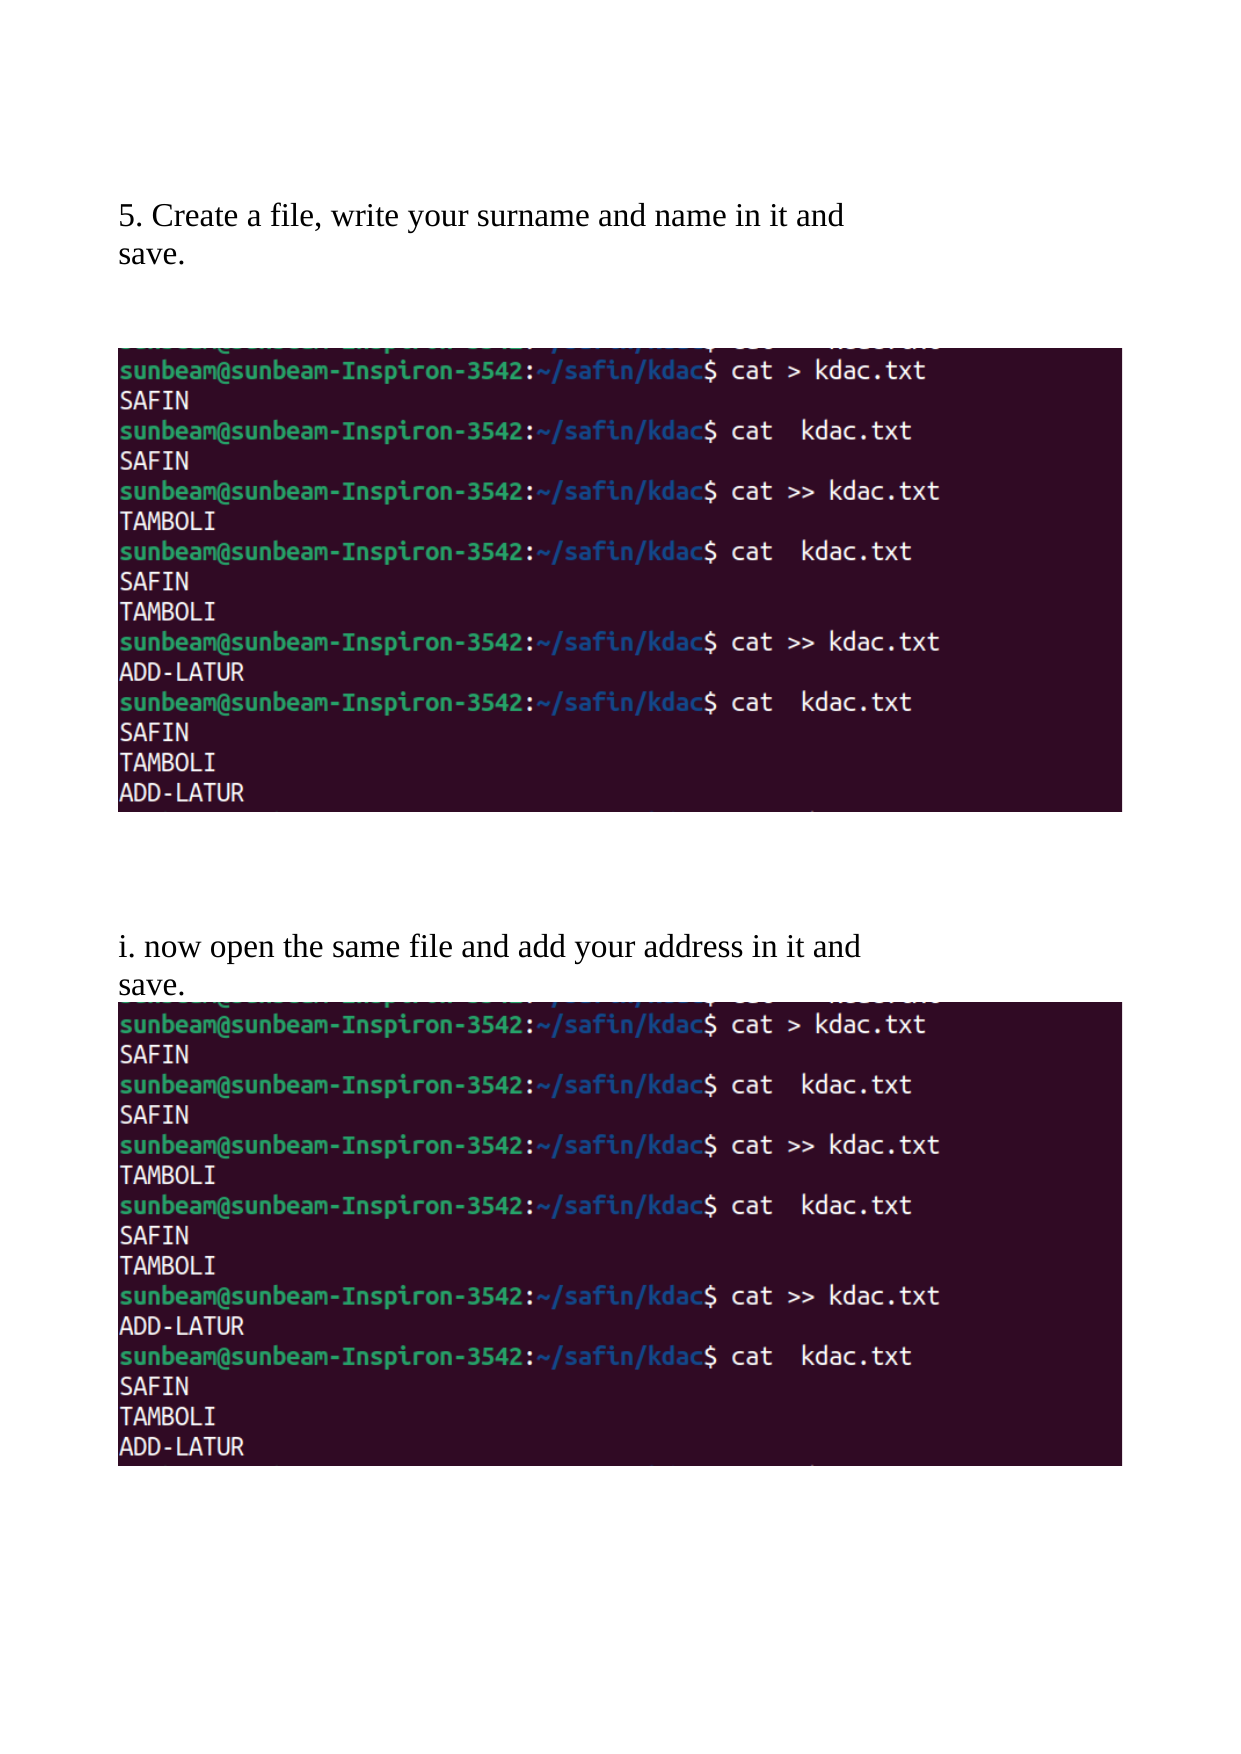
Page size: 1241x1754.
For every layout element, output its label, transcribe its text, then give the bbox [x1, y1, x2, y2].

picture [118, 348, 1123, 812]
picture [118, 1002, 1123, 1466]
text i. now open the same file and add your address in it and [118, 926, 1122, 964]
text save. [118, 233, 1122, 271]
text 5. Create a file, write your surname and name in it and [118, 195, 1122, 233]
text save. [118, 964, 1122, 1002]
